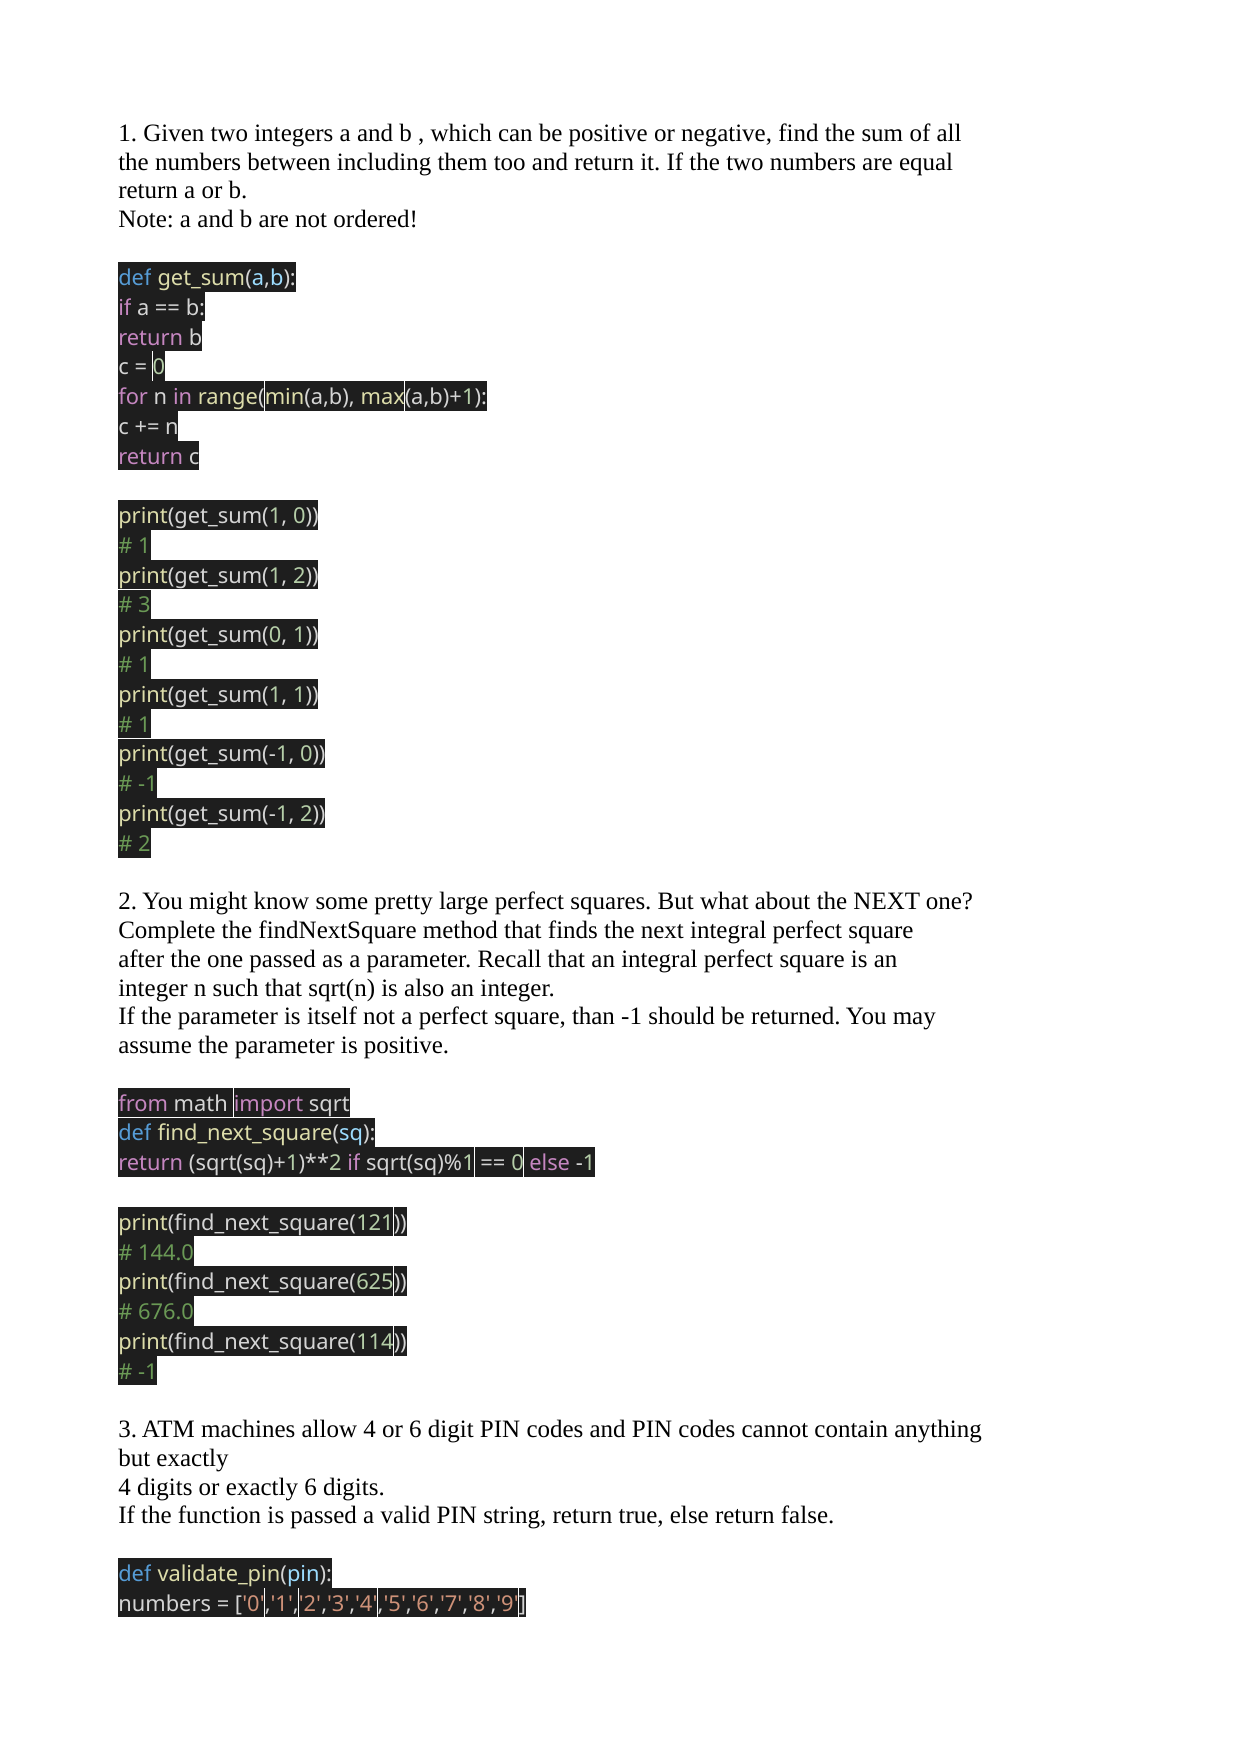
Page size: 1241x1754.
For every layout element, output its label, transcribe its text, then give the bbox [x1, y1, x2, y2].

text the numbers between including them too and return it. If the two numbers are equal [118, 147, 1122, 176]
text from math import sqrt [118, 1088, 1122, 1117]
text 2. You might know some pretty large perfect squares. But what about the NEXT one? [118, 886, 1122, 915]
text print(get_sum(-1, 2)) [118, 798, 1122, 828]
text return (sqrt(sq)+1)**2 if sqrt(sq)%1 == 0 else -1 [118, 1147, 1122, 1177]
text 1. Given two integers a and b , which can be positive or negative, find the sum of all [118, 118, 1122, 147]
text # -1 [118, 768, 1122, 798]
text 3. ATM machines allow 4 or 6 digit PIN codes and PIN codes cannot contain anything [118, 1414, 1122, 1443]
text c += n [118, 411, 1122, 441]
text integer n such that sqrt(n) is also an integer. [118, 973, 1122, 1001]
text return b [118, 321, 1122, 351]
text # 3 [118, 589, 1122, 619]
text return c [118, 441, 1122, 470]
text for n in range(min(a,b), max(a,b)+1): [118, 381, 1122, 411]
text c = 0 [118, 351, 1122, 381]
text Complete the findNextSquare method that finds the next integral perfect square [118, 915, 1122, 944]
text Note: a and b are not ordered! [118, 204, 1122, 233]
text print(find_next_square(625)) [118, 1266, 1122, 1296]
text If the parameter is itself not a perfect square, than -1 should be returned. You may [118, 1001, 1122, 1030]
text print(get_sum(0, 1)) [118, 619, 1122, 649]
text If the function is passed a valid PIN string, return true, else return false. [118, 1500, 1122, 1529]
text print(get_sum(-1, 0)) [118, 738, 1122, 768]
text print(get_sum(1, 2)) [118, 560, 1122, 589]
text but exactly [118, 1443, 1122, 1472]
text # -1 [118, 1356, 1122, 1385]
text # 1 [118, 530, 1122, 560]
text if a == b: [118, 292, 1122, 321]
text 4 digits or exactly 6 digits. [118, 1472, 1122, 1500]
text def validate_pin(pin): [118, 1558, 1122, 1588]
text def find_next_square(sq): [118, 1117, 1122, 1147]
text # 1 [118, 709, 1122, 738]
text # 1 [118, 649, 1122, 679]
text print(find_next_square(114)) [118, 1326, 1122, 1356]
text # 144.0 [118, 1236, 1122, 1266]
text # 2 [118, 828, 1122, 858]
text assume the parameter is positive. [118, 1030, 1122, 1059]
text after the one passed as a parameter. Recall that an integral perfect square is an [118, 944, 1122, 973]
text print(get_sum(1, 0)) [118, 500, 1122, 530]
text return a or b. [118, 176, 1122, 204]
text print(get_sum(1, 1)) [118, 679, 1122, 709]
text numbers = ['0','1','2','3','4','5','6','7','8','9'] [118, 1588, 1122, 1617]
text def get_sum(a,b): [118, 262, 1122, 292]
text # 676.0 [118, 1296, 1122, 1326]
text print(find_next_square(121)) [118, 1207, 1122, 1236]
